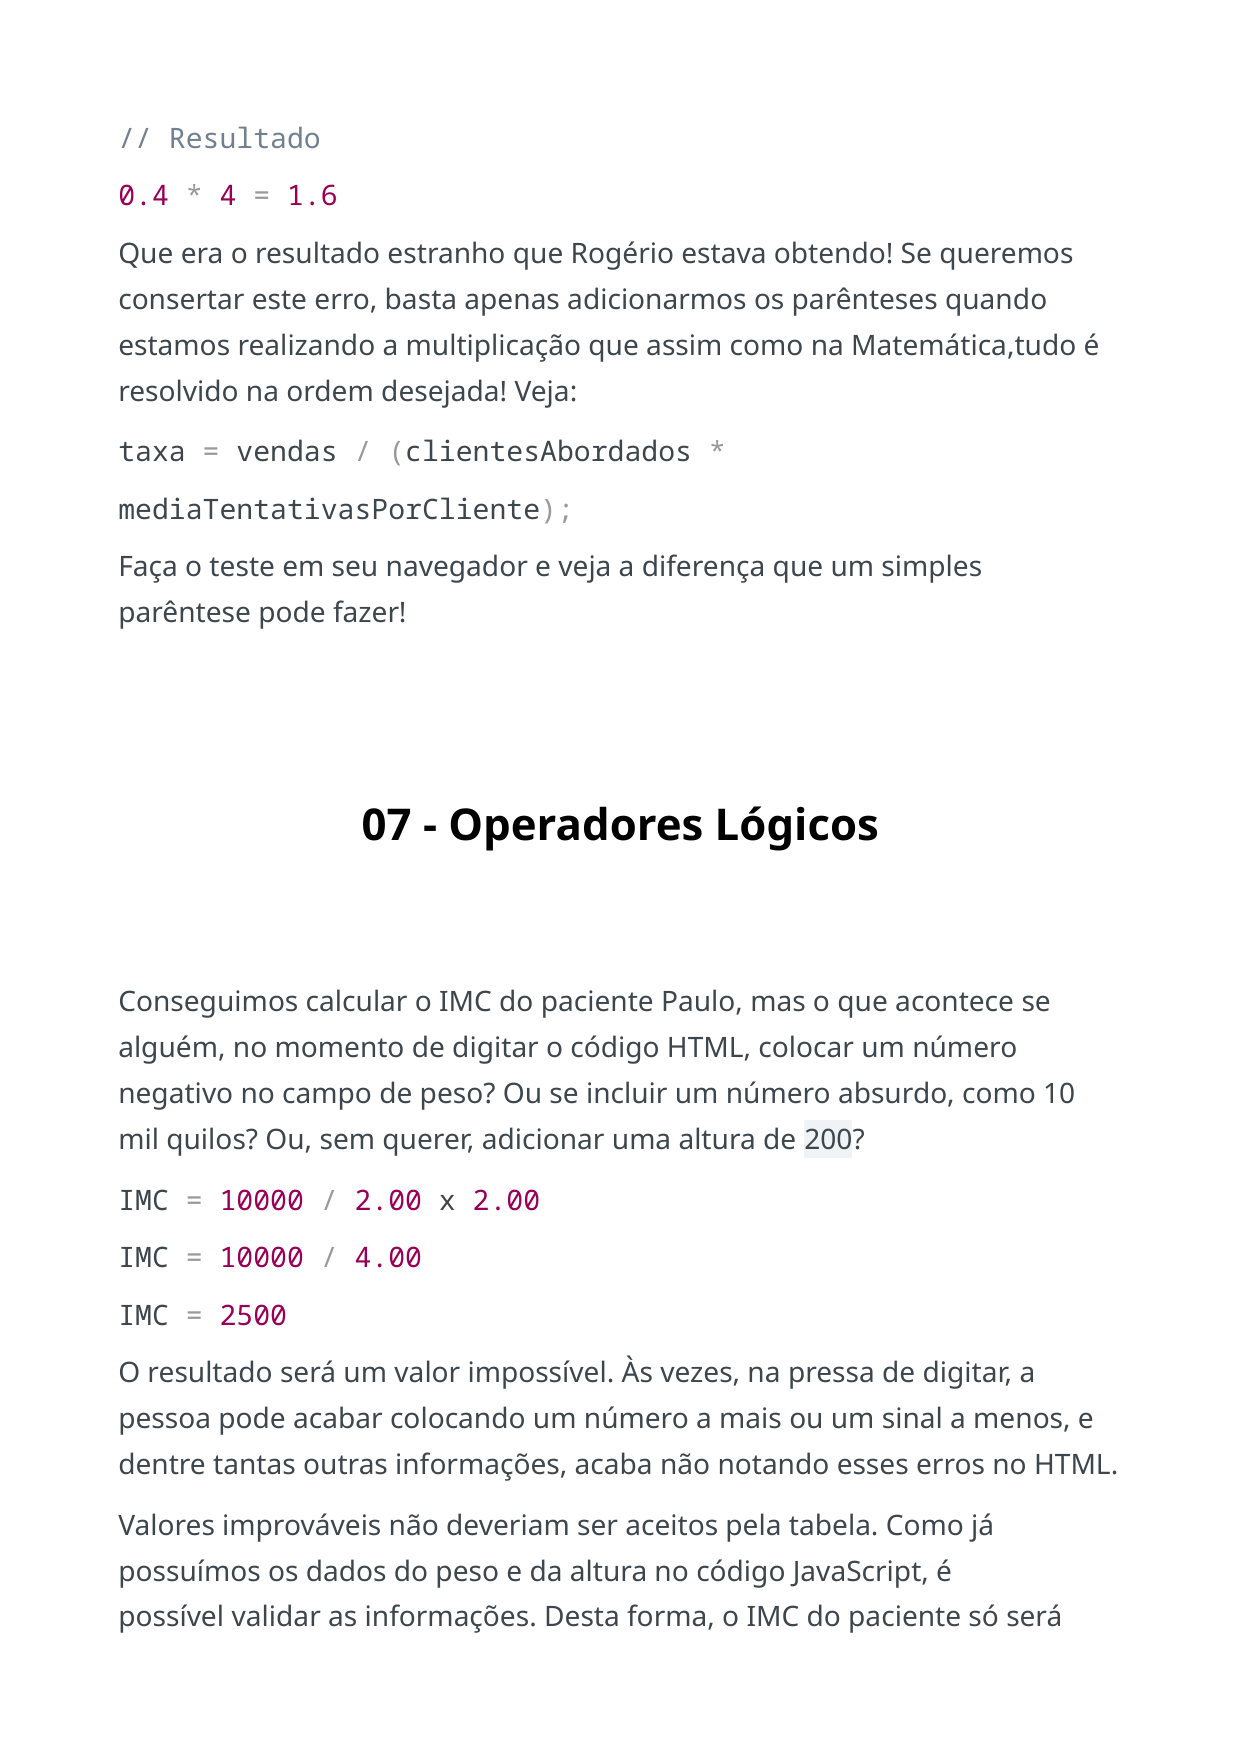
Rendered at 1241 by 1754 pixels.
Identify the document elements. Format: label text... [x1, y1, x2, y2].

text IMC = 2500 [118, 1295, 1122, 1333]
text 0.4 * 4 = 1.6 [118, 176, 1122, 214]
text IMC = 10000 / 2.00 x 2.00 [118, 1180, 1122, 1218]
text Faça o teste em seu navegador e veja a diferença que um simples parêntese pode fazer! [118, 546, 1122, 631]
subtitle 07 - Operadores Lógicos [118, 794, 1122, 853]
text Que era o resultado estranho que Rogério estava obtendo! Se queremos consertar este erro, basta apenas adicionarmos os parênteses quando estamos realizando a multiplicação que assim como na Matemática,tudo é resolvido na ordem desejada! Veja: [118, 233, 1122, 409]
text Valores improváveis não deveriam ser aceitos pela tabela. Como já possuímos os dados do peso e da altura no código JavaScript, é possível validar as informações. Desta forma, o IMC do paciente só será [118, 1505, 1122, 1635]
text O resultado será um valor impossível. Às vezes, na pressa de digitar, a pessoa pode acabar colocando um número a mais ou um sinal a menos, e dentre tantas outras informações, acaba não notando esses erros no HTML. [118, 1352, 1122, 1483]
text taxa = vendas / (clientesAbordados * mediaTentativasPorCliente); [118, 431, 1122, 527]
text IMC = 10000 / 4.00 [118, 1237, 1122, 1276]
text Conseguimos calcular o IMC do paciente Paulo, mas o que acontece se alguém, no momento de digitar o código HTML, colocar um número negativo no campo de peso? Ou se incluir um número absurdo, como 10 mil quilos? Ou, sem querer, adicionar uma altura de 200? [118, 982, 1122, 1158]
text // Resultado [118, 118, 1122, 156]
